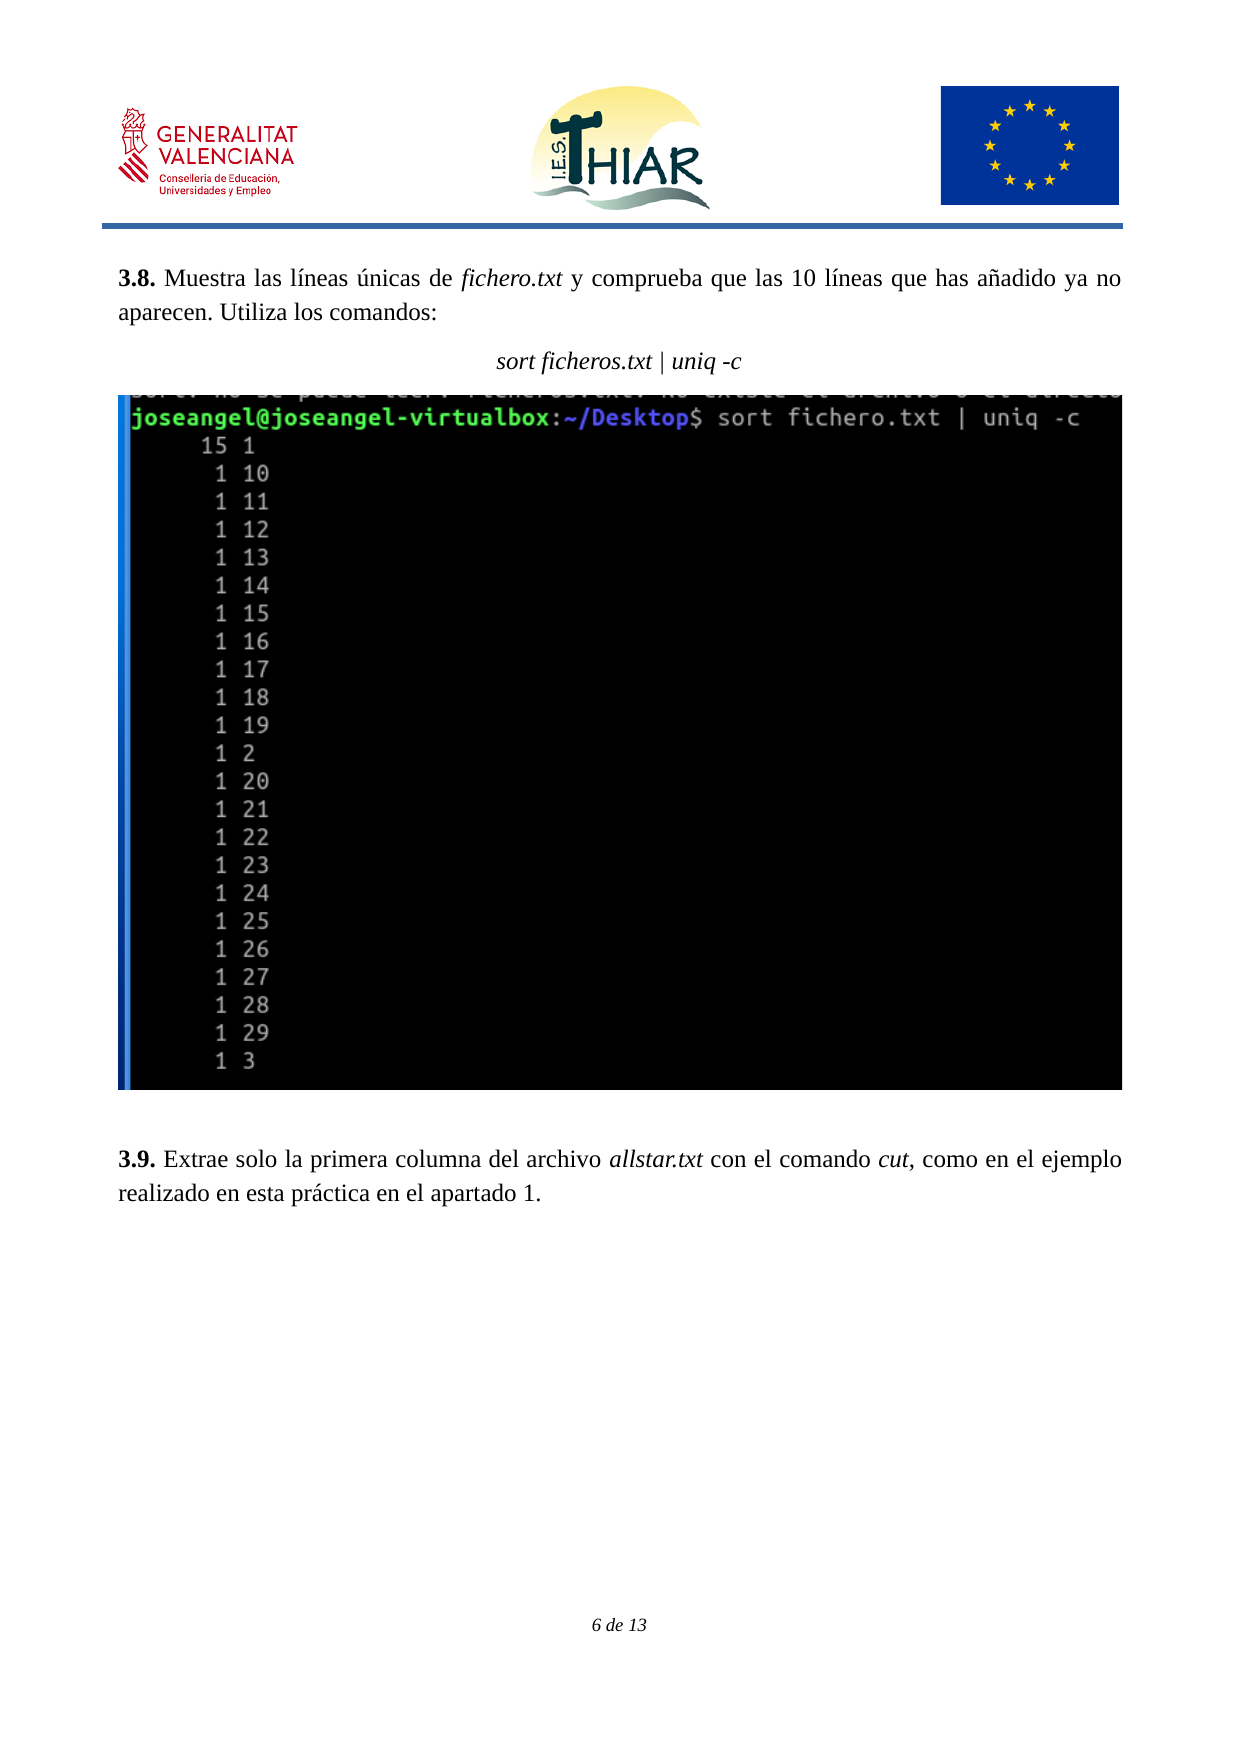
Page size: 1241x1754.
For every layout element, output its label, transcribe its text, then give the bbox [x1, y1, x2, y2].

text sort ficheros.txt | uniq -c [118, 346, 1122, 375]
picture [940, 86, 1119, 205]
text 3.9. Extrae solo la primera columna del archivo allstar.txt con el comando cut, como en el ejemplo realizado en esta práctica en el apartado 1. [118, 1144, 1122, 1207]
picture [112, 103, 308, 206]
picture [530, 86, 710, 210]
text 3.8. Muestra las líneas únicas de fichero.txt y comprueba que las 10 líneas que has añadido ya no aparecen. Utiliza los comandos: [118, 263, 1122, 326]
picture [118, 395, 1123, 1090]
